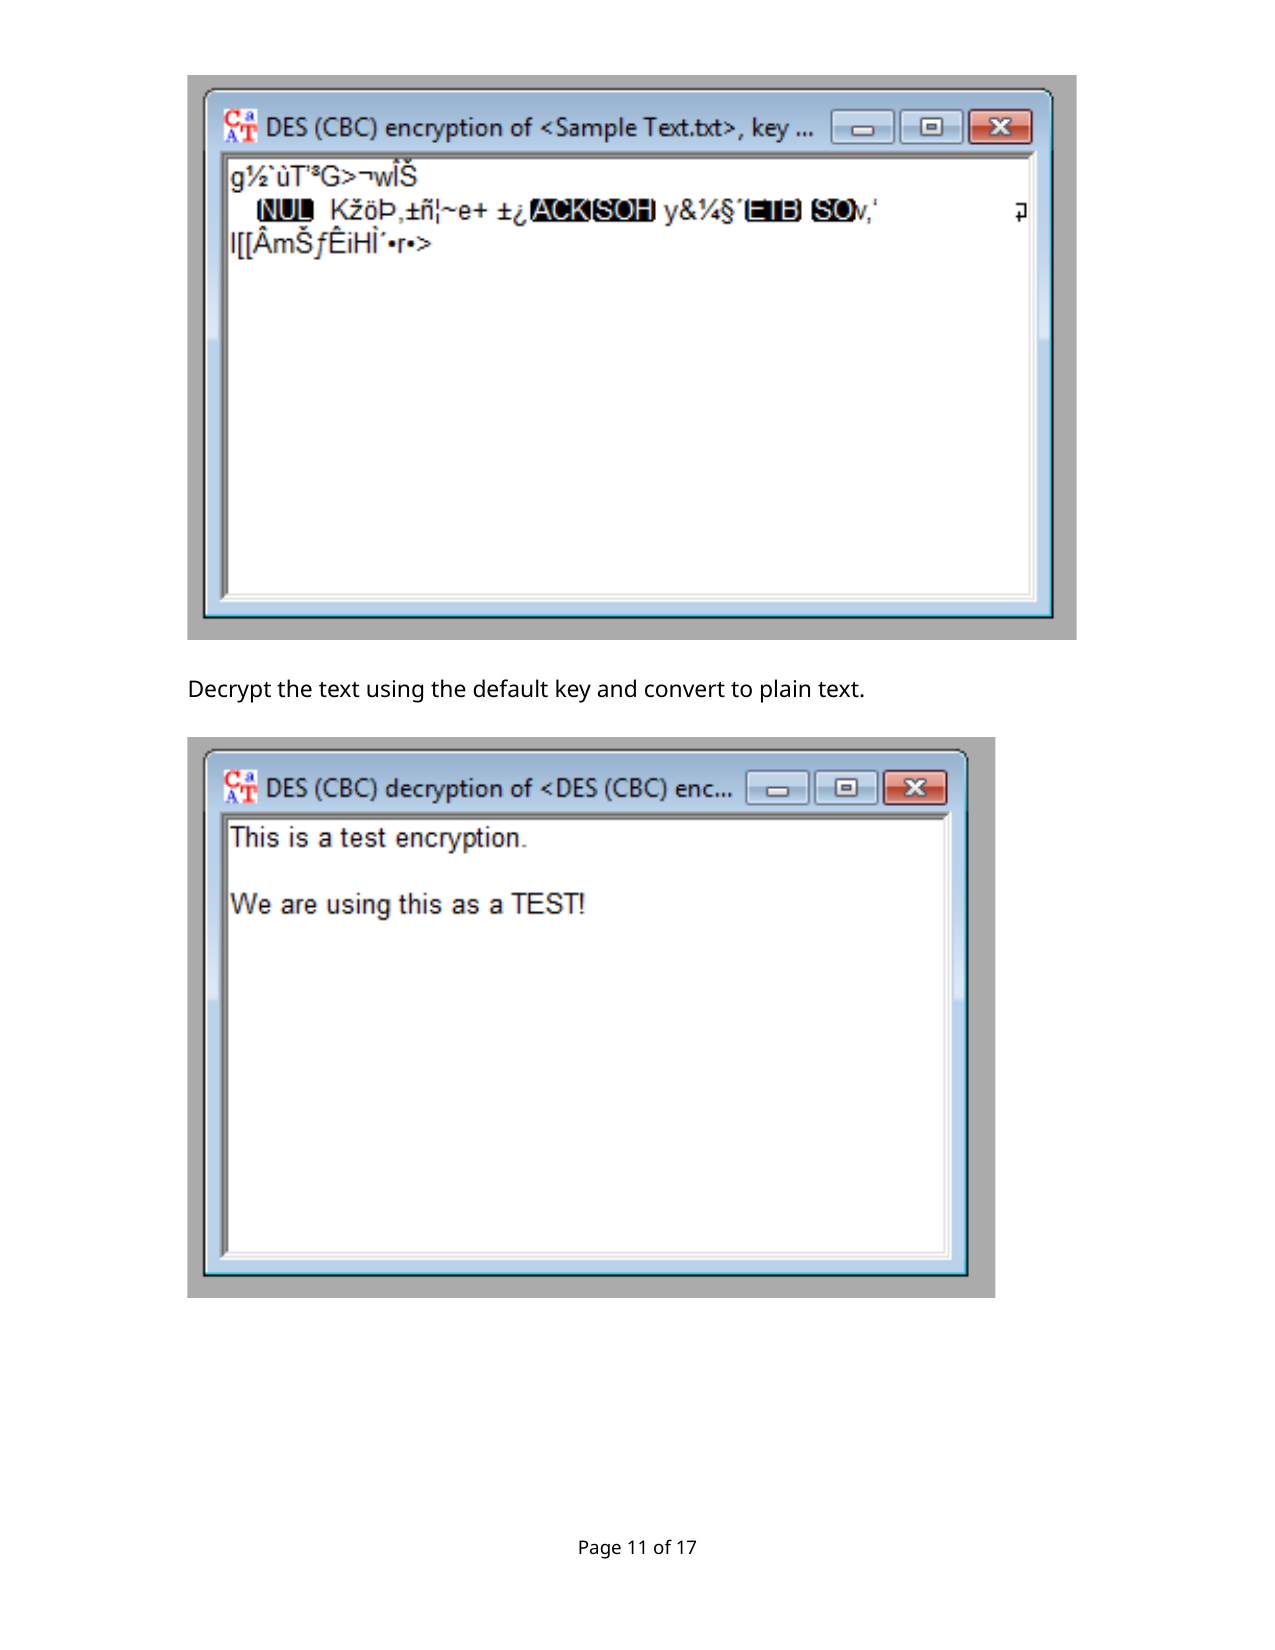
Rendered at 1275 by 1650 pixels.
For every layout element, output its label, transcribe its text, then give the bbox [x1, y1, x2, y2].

picture [187, 75, 1077, 640]
picture [187, 737, 996, 1298]
text Decrypt the text using the default key and convert to plain text. [187, 673, 1087, 704]
